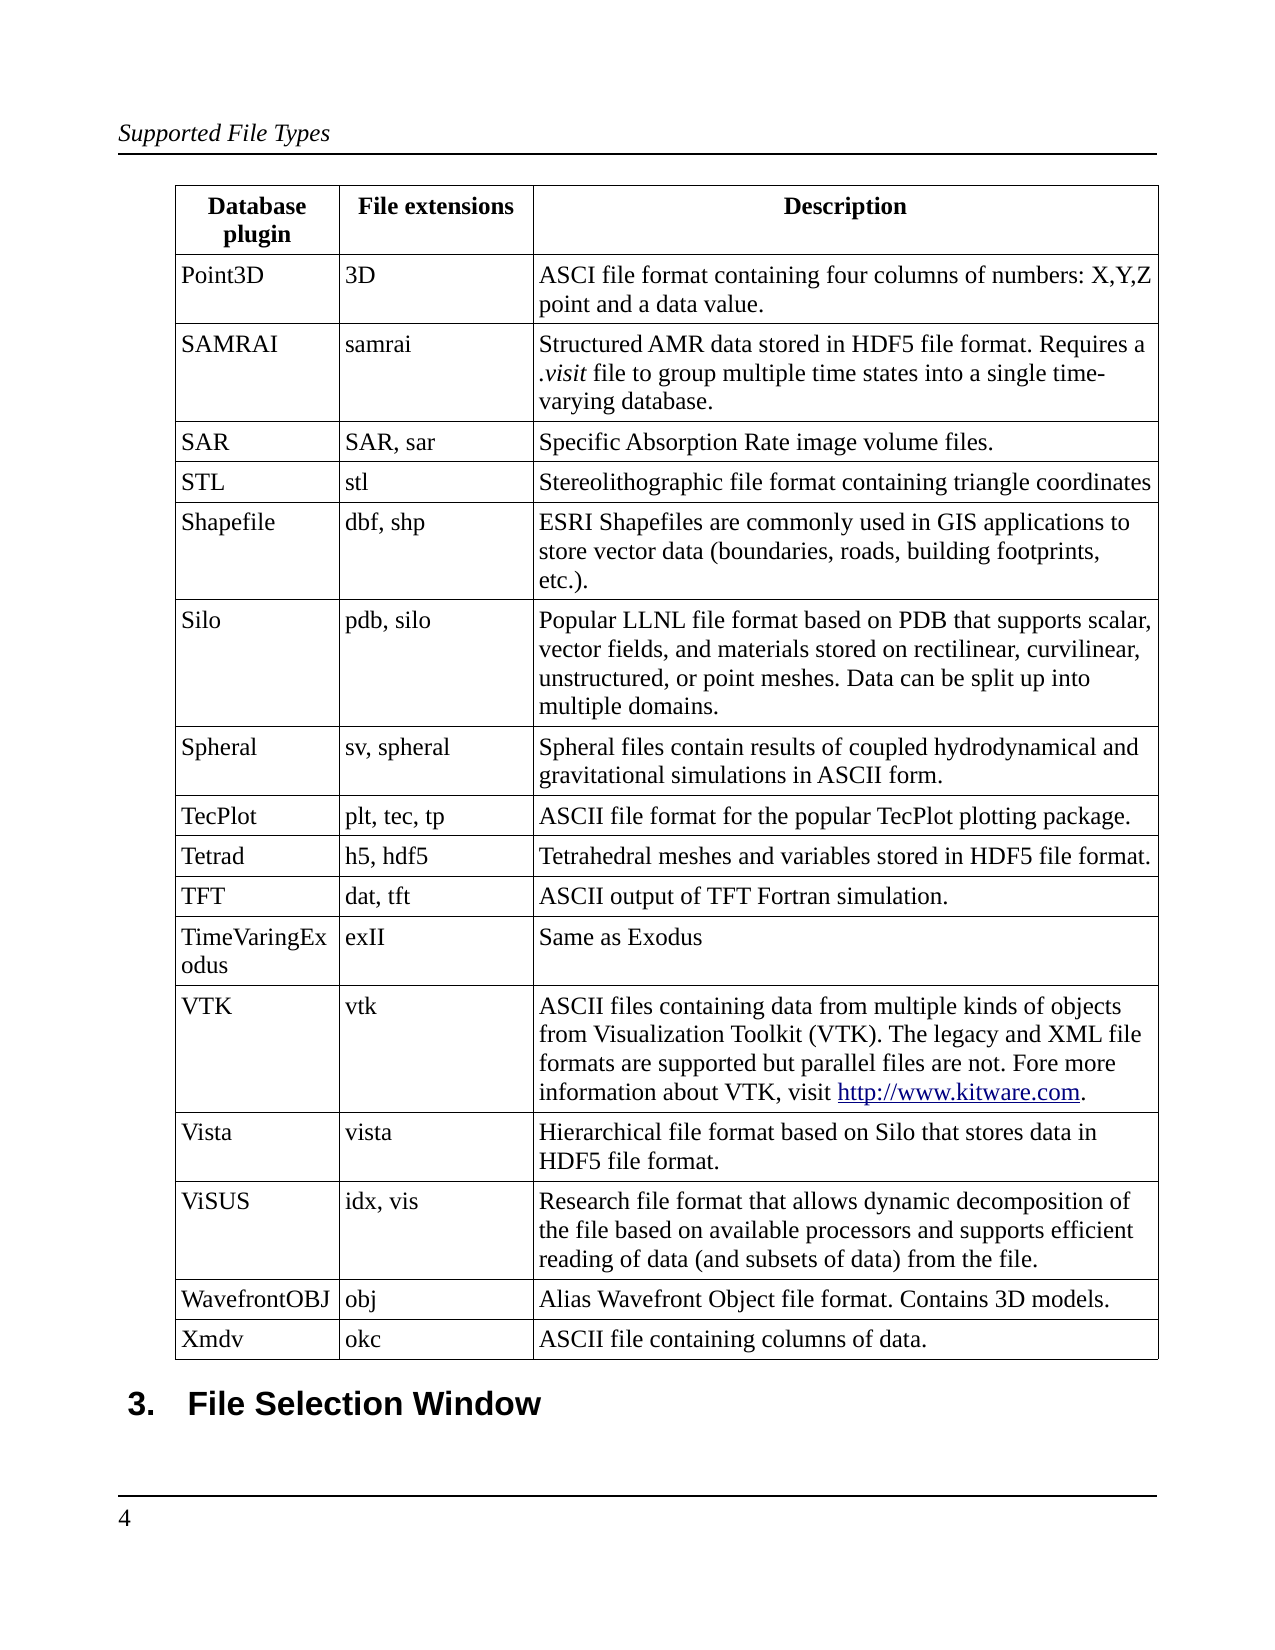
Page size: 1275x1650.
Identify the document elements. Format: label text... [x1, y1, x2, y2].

table_cell Xmdv [176, 1320, 339, 1359]
table_cell SAMRAI [176, 324, 339, 421]
table_cell dbf, shp [340, 503, 533, 599]
table_cell Hierarchical file format based on Silo that stores data in HDF5 file format. [534, 1113, 1158, 1181]
table_cell Stereolithographic file format containing triangle coordinates [534, 462, 1158, 502]
table_cell samrai [340, 324, 533, 421]
table_cell SAR [176, 422, 339, 461]
table_header File extensions [340, 186, 533, 254]
table_cell SAR, sar [340, 422, 533, 461]
table_cell Same as Exodus [534, 917, 1158, 985]
table_header Description [534, 186, 1158, 254]
table_cell obj [340, 1280, 533, 1319]
table_cell sv, spheral [340, 727, 533, 795]
table_cell 3D [340, 255, 533, 323]
table_cell WavefrontOBJ [176, 1280, 339, 1319]
table_cell Tetrad [176, 836, 339, 876]
table_cell idx, vis [340, 1182, 533, 1278]
table_cell Alias Wavefront Object file format. Contains 3D models. [534, 1280, 1158, 1319]
table_cell dat, tft [340, 877, 533, 916]
table_cell stl [340, 462, 533, 502]
table_cell ASCII output of TFT Fortran simulation. [534, 877, 1158, 916]
table_cell Spheral [176, 727, 339, 795]
table_cell Structured AMR data stored in HDF5 file format. Requires a .visit file to group multiple time states into a single time-varying database. [534, 324, 1158, 421]
subtitle File Selection Window [118, 1384, 1157, 1423]
table_cell VTK [176, 986, 339, 1112]
table_cell ESRI Shapefiles are commonly used in GIS applications to store vector data (boundaries, roads, building footprints, etc.). [534, 503, 1158, 599]
table_cell vista [340, 1113, 533, 1181]
table_cell Tetrahedral meshes and variables stored in HDF5 file format. [534, 836, 1158, 876]
table_cell Vista [176, 1113, 339, 1181]
table_cell TecPlot [176, 796, 339, 835]
table_cell ASCII file containing columns of data. [534, 1320, 1158, 1359]
table_cell TFT [176, 877, 339, 916]
table_cell vtk [340, 986, 533, 1112]
table_cell Point3D [176, 255, 339, 323]
table_cell exII [340, 917, 533, 985]
table_cell STL [176, 462, 339, 502]
table_cell ASCI file format containing four columns of numbers: X,Y,Z point and a data value. [534, 255, 1158, 323]
table_cell Research file format that allows dynamic decomposition of the file based on available processors and supports efficient reading of data (and subsets of data) from the file. [534, 1182, 1158, 1278]
table_cell ASCII file format for the popular TecPlot plotting package. [534, 796, 1158, 835]
table_cell pdb, silo [340, 600, 533, 726]
table_cell ASCII files containing data from multiple kinds of objects from Visualization Toolkit (VTK). The legacy and XML file formats are supported but parallel files are not. Fore more information about VTK, visit http://www.kitware.com. [534, 986, 1158, 1112]
table_cell Popular LLNL file format based on PDB that supports scalar, vector fields, and materials stored on rectilinear, curvilinear, unstructured, or point meshes. Data can be split up into multiple domains. [534, 600, 1158, 726]
table_cell TimeVaringExodus [176, 917, 339, 985]
table_cell Spheral files contain results of coupled hydrodynamical and gravitational simulations in ASCII form. [534, 727, 1158, 795]
table_cell Shapefile [176, 503, 339, 599]
table_cell okc [340, 1320, 533, 1359]
table_cell plt, tec, tp [340, 796, 533, 835]
table_cell Specific Absorption Rate image volume files. [534, 422, 1158, 461]
table_cell Silo [176, 600, 339, 726]
table_cell h5, hdf5 [340, 836, 533, 876]
table_header Database plugin [176, 186, 339, 254]
table_cell ViSUS [176, 1182, 339, 1278]
